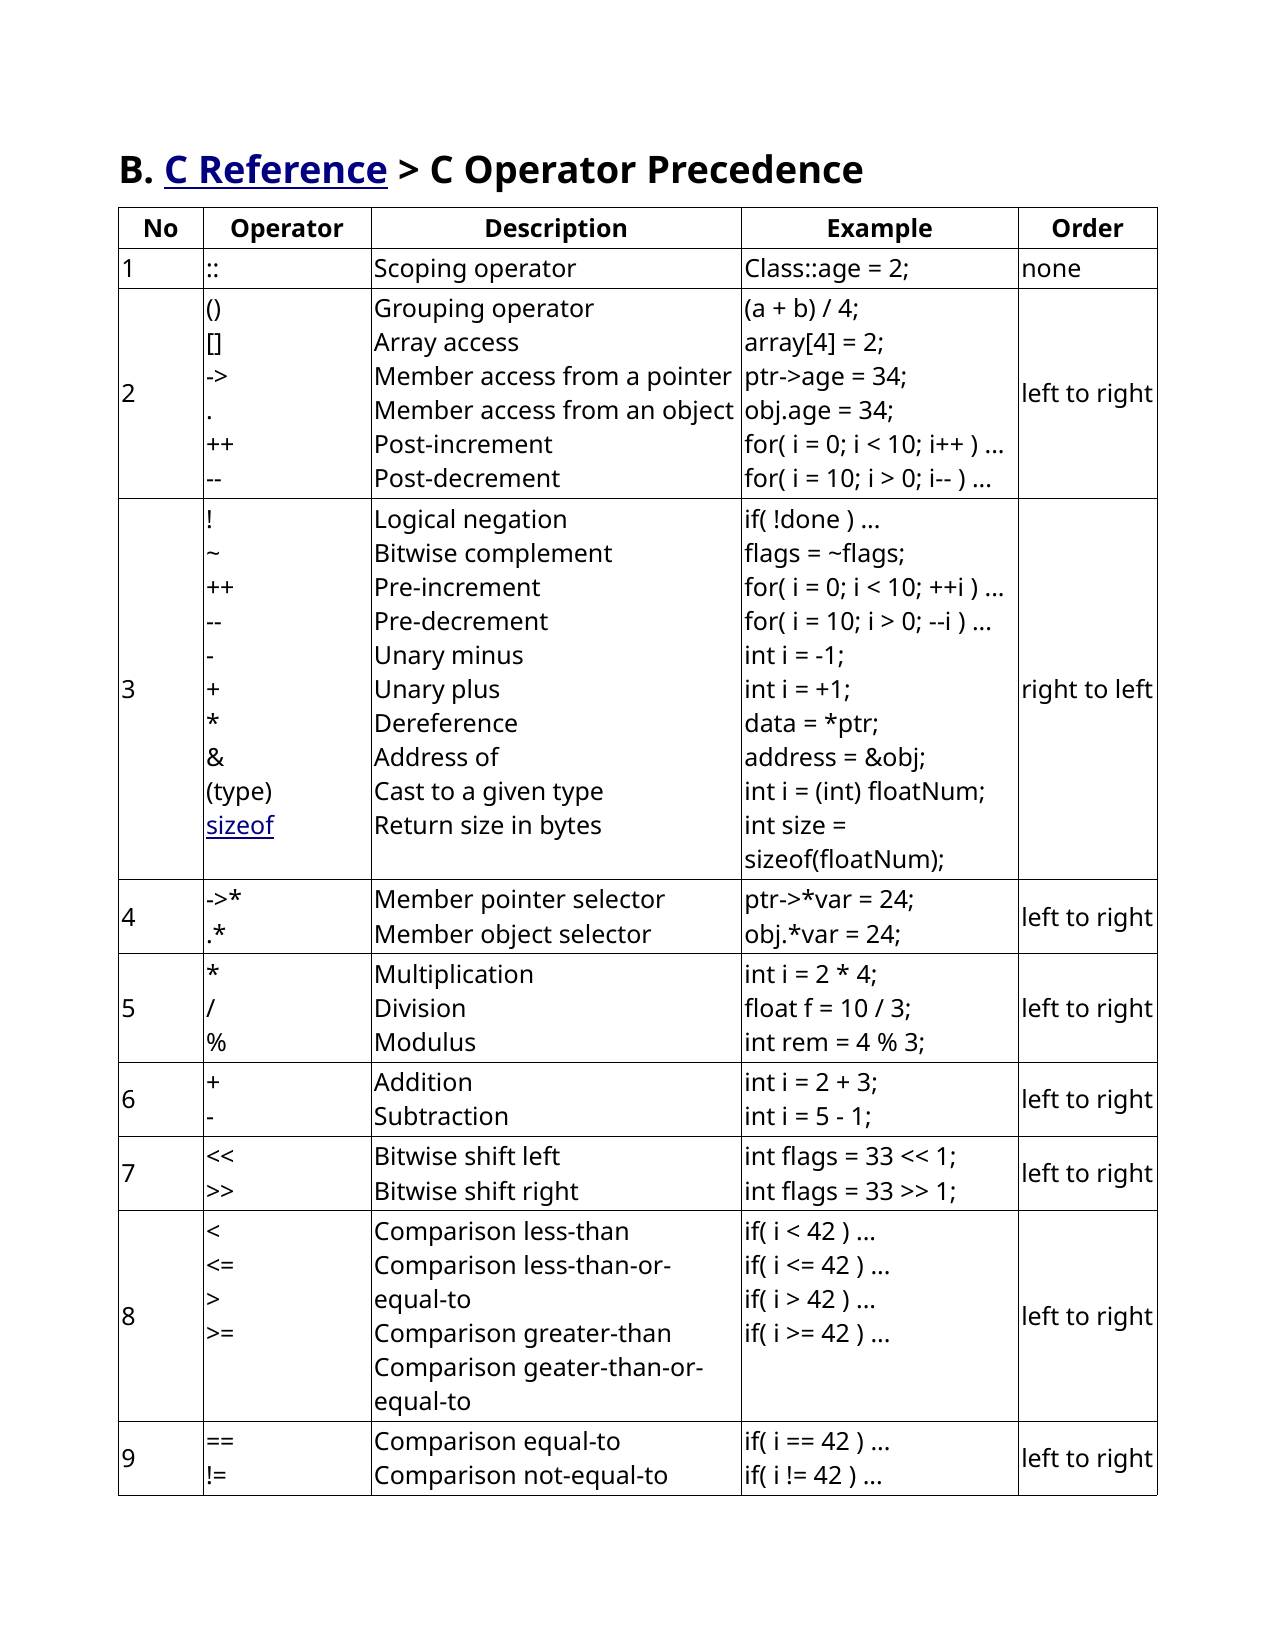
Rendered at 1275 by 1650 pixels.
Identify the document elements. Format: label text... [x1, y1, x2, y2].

table_cell 7 [119, 1137, 203, 1210]
table_cell * / % [204, 954, 371, 1062]
table_cell none [1019, 249, 1157, 288]
table_header No [119, 208, 203, 247]
table_cell left to right [1019, 1063, 1157, 1136]
table_cell Multiplication Division Modulus [372, 954, 741, 1062]
table_cell :: [204, 249, 371, 288]
table_cell 4 [119, 880, 203, 953]
table_cell left to right [1019, 880, 1157, 953]
table_cell Scoping operator [372, 249, 741, 288]
table_cell Class::age = 2; [742, 249, 1018, 288]
table_cell left to right [1019, 954, 1157, 1062]
table_cell left to right [1019, 1137, 1157, 1210]
table_header Example [742, 208, 1018, 247]
table_cell Member pointer selector Member object selector [372, 880, 741, 953]
table_cell int i = 2 + 3; int i = 5 - 1; [742, 1063, 1018, 1136]
table_cell left to right [1019, 1422, 1157, 1495]
table_cell + - [204, 1063, 371, 1136]
table_cell if( i < 42 ) ... if( i <= 42 ) ... if( i > 42 ) ... if( i >= 42 ) ... [742, 1211, 1018, 1421]
table_cell << >> [204, 1137, 371, 1210]
table_cell 8 [119, 1211, 203, 1421]
table_cell Comparison equal-to Comparison not-equal-to [372, 1422, 741, 1495]
table_cell 9 [119, 1422, 203, 1495]
table_cell (a + b) / 4; array[4] = 2; ptr->age = 34; obj.age = 34; for( i = 0; i < 10; i++ ) ... for( i = 10; i > 0; i-- ) ... [742, 289, 1018, 498]
table_cell Grouping operator Array access Member access from a pointer Member access from an object Post-increment Post-decrement [372, 289, 741, 498]
table_cell left to right [1019, 289, 1157, 498]
table_header Description [372, 208, 741, 247]
table_cell 5 [119, 954, 203, 1062]
table_cell 2 [119, 289, 203, 498]
table_cell int flags = 33 << 1; int flags = 33 >> 1; [742, 1137, 1018, 1210]
table_cell left to right [1019, 1211, 1157, 1421]
table_cell 3 [119, 499, 203, 879]
table_cell ptr->*var = 24; obj.*var = 24; [742, 880, 1018, 953]
table_header Order [1019, 208, 1157, 247]
table_cell 1 [119, 249, 203, 288]
table_cell if( !done ) ... flags = ~flags; for( i = 0; i < 10; ++i ) ... for( i = 10; i > 0; --i ) ... int i = -1; int i = +1; data = *ptr; address = &obj; int i = (int) floatNum; int size = sizeof(floatNum); [742, 499, 1018, 879]
table_cell int i = 2 * 4; float f = 10 / 3; int rem = 4 % 3; [742, 954, 1018, 1062]
table_cell ! ~ ++ -- - + * & (type) sizeof [204, 499, 371, 879]
subtitle B. C Reference > C Operator Precedence [118, 143, 1157, 195]
table_cell < <= > >= [204, 1211, 371, 1421]
table_cell right to left [1019, 499, 1157, 879]
table_cell Comparison less-than Comparison less-than-or-equal-to Comparison greater-than Comparison geater-than-or-equal-to [372, 1211, 741, 1421]
table_header Operator [204, 208, 371, 247]
table_cell ->* .* [204, 880, 371, 953]
table_cell 6 [119, 1063, 203, 1136]
table_cell () [] -> . ++ -- [204, 289, 371, 498]
table_cell if( i == 42 ) ... if( i != 42 ) ... [742, 1422, 1018, 1495]
table_cell Addition Subtraction [372, 1063, 741, 1136]
table_cell Bitwise shift left Bitwise shift right [372, 1137, 741, 1210]
table_cell Logical negation Bitwise complement Pre-increment Pre-decrement Unary minus Unary plus Dereference Address of Cast to a given type Return size in bytes [372, 499, 741, 879]
table_cell == != [204, 1422, 371, 1495]
